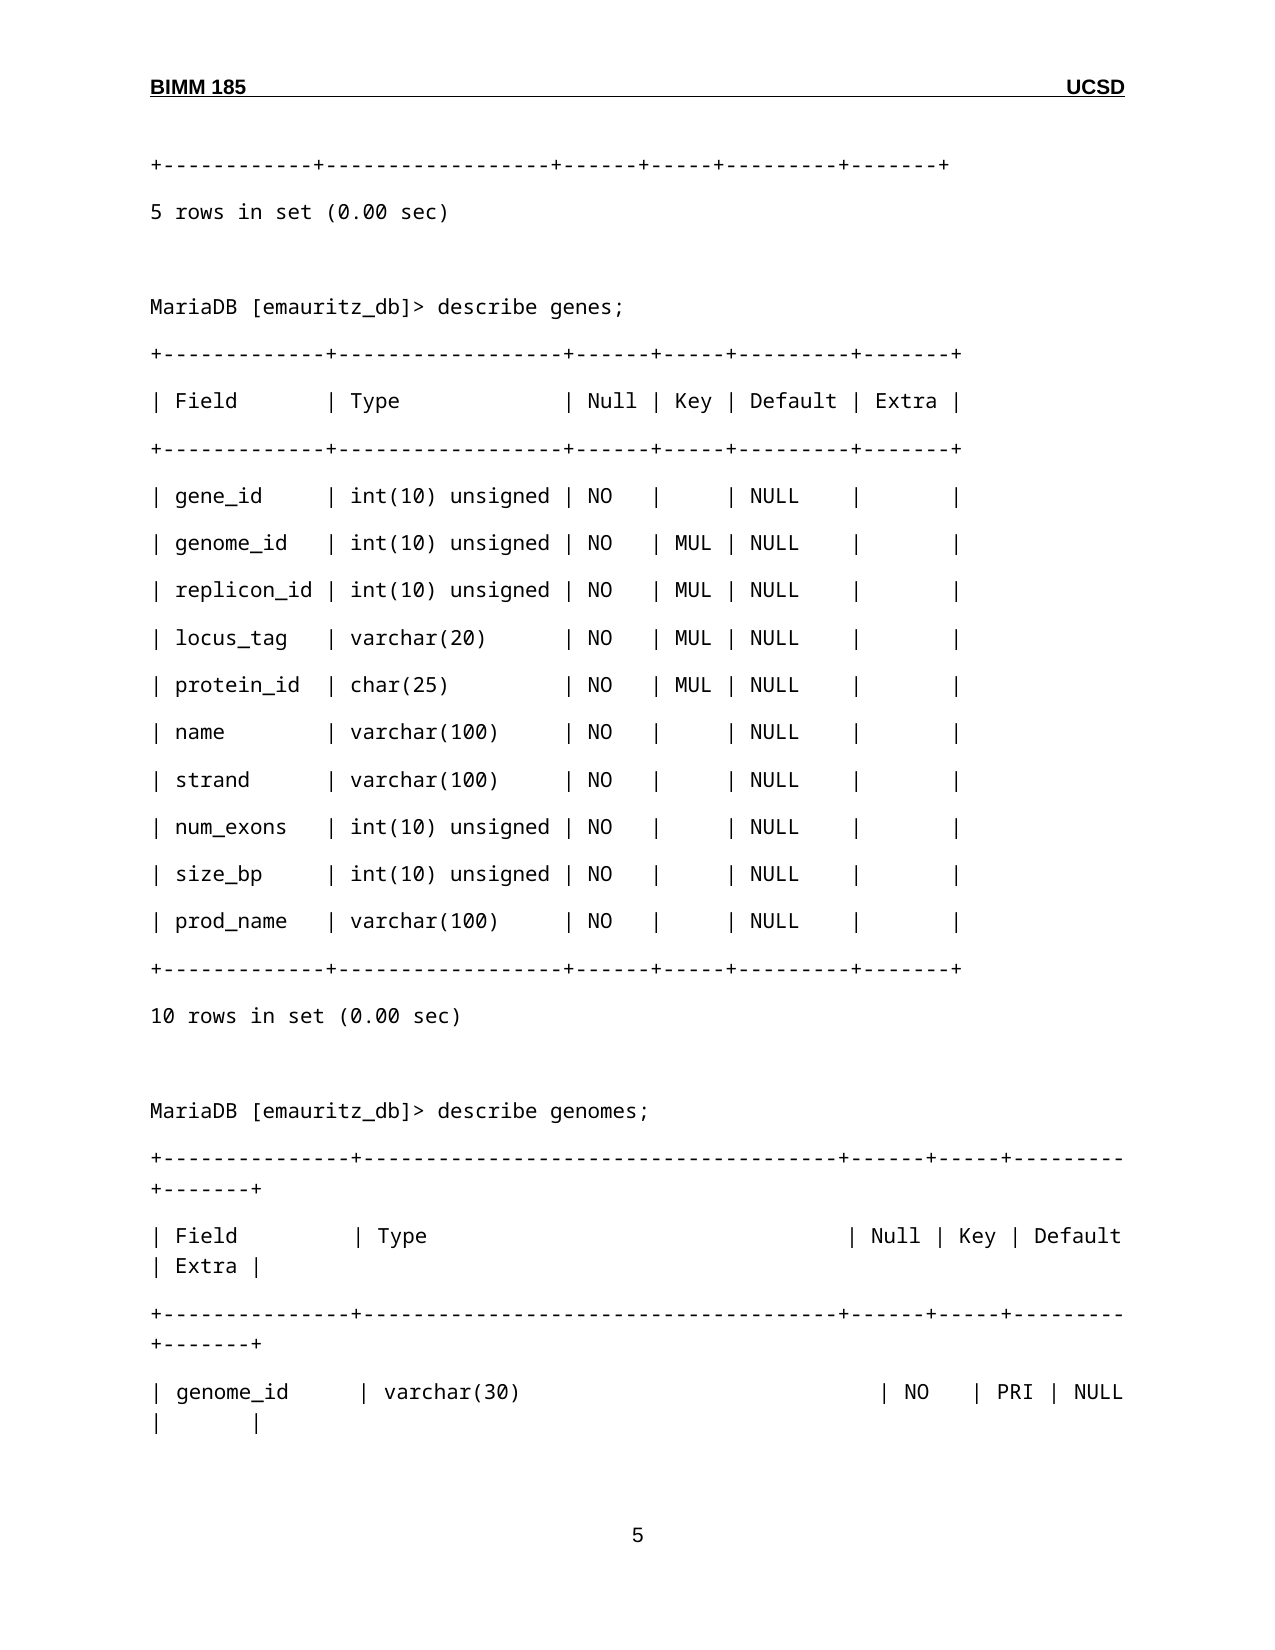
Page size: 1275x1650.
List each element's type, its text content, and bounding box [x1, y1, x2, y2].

text | name | varchar(100) | NO | | NULL | | [150, 717, 1125, 746]
text | Field | Type | Null | Key | Default | Extra | [150, 386, 1125, 415]
text | strand | varchar(100) | NO | | NULL | | [150, 765, 1125, 793]
text +-------------+------------------+------+-----+---------+-------+ [150, 434, 1125, 462]
text 5 rows in set (0.00 sec) [150, 197, 1125, 226]
text | gene_id | int(10) unsigned | NO | | NULL | | [150, 481, 1125, 509]
text +-------------+------------------+------+-----+---------+-------+ [150, 339, 1125, 368]
text | size_bp | int(10) unsigned | NO | | NULL | | [150, 859, 1125, 888]
text MariaDB [emauritz_db]> describe genes; [150, 292, 1125, 320]
text | locus_tag | varchar(20) | NO | MUL | NULL | | [150, 623, 1125, 651]
text 10 rows in set (0.00 sec) [150, 1001, 1125, 1030]
text MariaDB [emauritz_db]> describe genomes; [150, 1096, 1125, 1124]
text | genome_id | varchar(30) | NO | PRI | NULL | | [150, 1377, 1125, 1436]
text | num_exons | int(10) unsigned | NO | | NULL | | [150, 812, 1125, 841]
text +------------+------------------+------+-----+---------+-------+ [150, 150, 1125, 178]
text | prod_name | varchar(100) | NO | | NULL | | [150, 907, 1125, 935]
text | replicon_id | int(10) unsigned | NO | MUL | NULL | | [150, 576, 1125, 604]
text | protein_id | char(25) | NO | MUL | NULL | | [150, 670, 1125, 699]
text | Field | Type | Null | Key | Default | Extra | [150, 1221, 1125, 1280]
text +---------------+--------------------------------------+------+-----+---------+-------+ [150, 1143, 1125, 1202]
text +---------------+--------------------------------------+------+-----+---------+-------+ [150, 1299, 1125, 1358]
text +-------------+------------------+------+-----+---------+-------+ [150, 954, 1125, 982]
text | genome_id | int(10) unsigned | NO | MUL | NULL | | [150, 528, 1125, 557]
